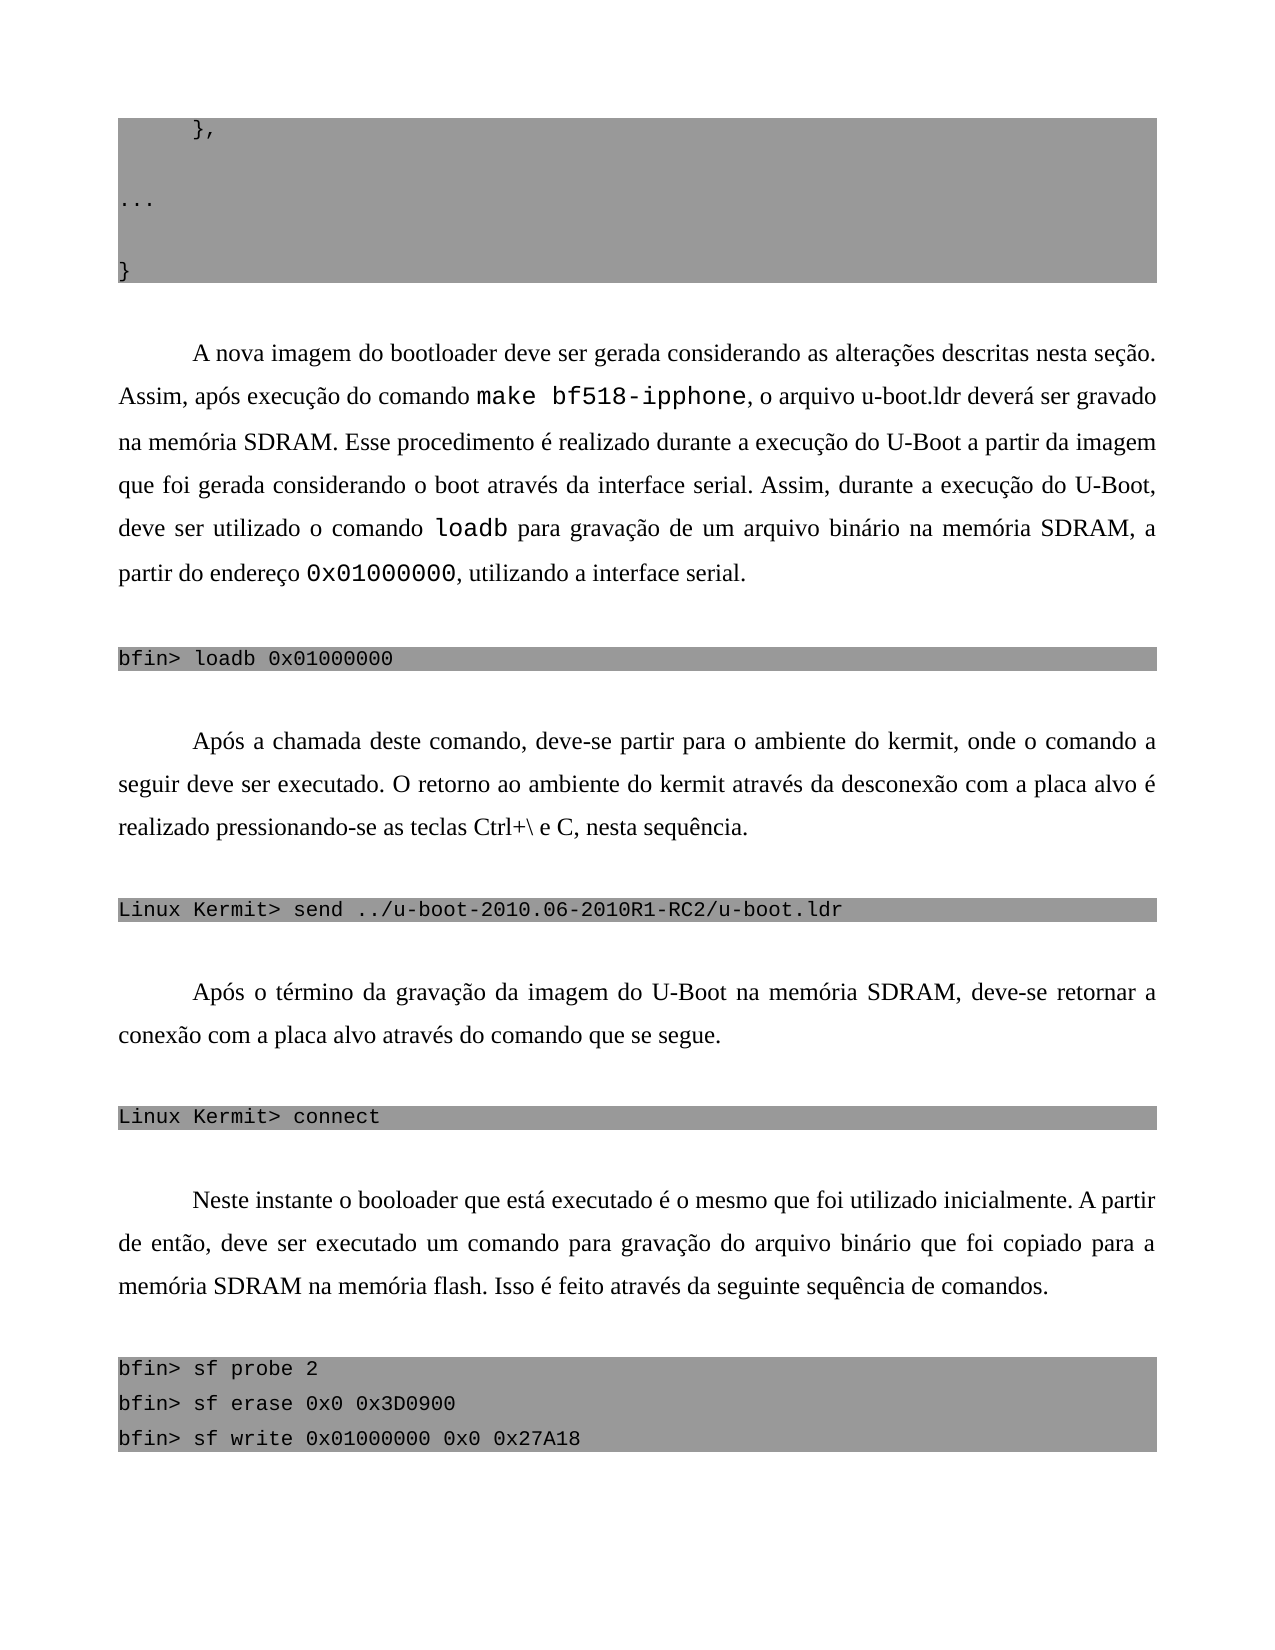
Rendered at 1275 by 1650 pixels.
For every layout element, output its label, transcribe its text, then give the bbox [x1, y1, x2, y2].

text Linux Kermit> connect [118, 1106, 1157, 1130]
text A nova imagem do bootloader deve ser gerada considerando as alterações descritas nesta seção. Assim, após execução do comando make bf518-ipphone, o arquivo u-boot.ldr deverá ser gravado na memória SDRAM. Esse procedimento é realizado durante a execução do U-Boot a partir da imagem que foi gerada considerando o boot através da interface serial. Assim, durante a execução do U-Boot, deve ser utilizado o comando loadb para gravação de um arquivo binário na memória SDRAM, a partir do endereço 0x01000000, utilizando a interface serial. [118, 338, 1157, 589]
text } [118, 260, 1157, 283]
text ... [118, 189, 1157, 213]
text Neste instante o booloader que está executado é o mesmo que foi utilizado inicialmente. A partir de então, deve ser executado um comando para gravação do arquivo binário que foi copiado para a memória SDRAM na memória flash. Isso é feito através da seguinte sequência de comandos. [118, 1185, 1157, 1300]
text bfin> sf probe 2 [118, 1357, 1157, 1381]
text Linux Kermit> send ../u-boot-2010.06-2010R1-RC2/u-boot.ldr [118, 898, 1157, 922]
text Após a chamada deste comando, deve-se partir para o ambiente do kermit, onde o comando a seguir deve ser executado. O retorno ao ambiente do kermit através da desconexão com a placa alvo é realizado pressionando-se as teclas Ctrl+\ e C, nesta sequência. [118, 726, 1157, 841]
text bfin> loadb 0x01000000 [118, 647, 1157, 671]
text Após o término da gravação da imagem do U-Boot na memória SDRAM, deve-se retornar a conexão com a placa alvo através do comando que se segue. [118, 977, 1157, 1049]
text bfin> sf write 0x01000000 0x0 0x27A18 [118, 1428, 1157, 1452]
text }, [118, 118, 1157, 142]
text bfin> sf erase 0x0 0x3D0900 [118, 1393, 1157, 1417]
